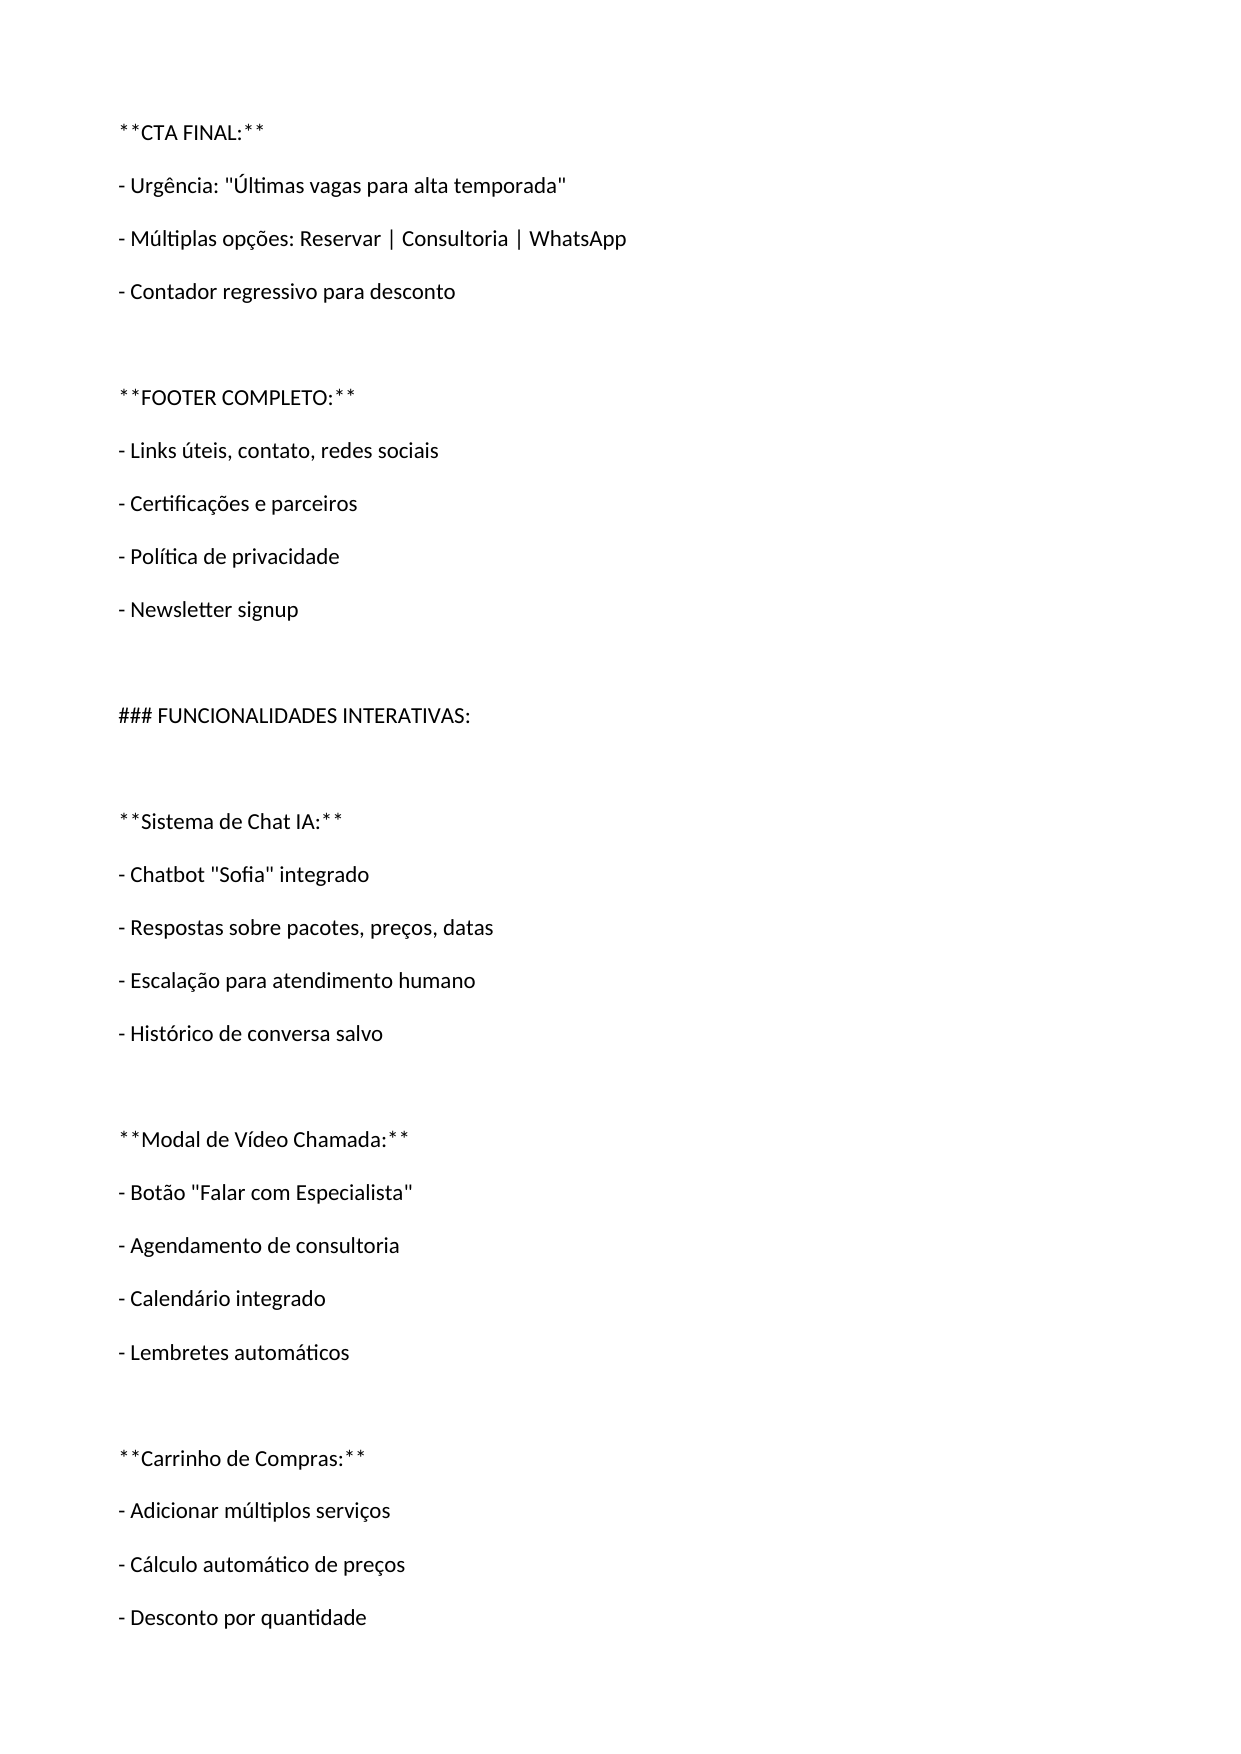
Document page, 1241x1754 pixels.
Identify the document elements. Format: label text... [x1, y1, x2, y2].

text - Cálculo automático de preços [118, 1550, 1122, 1578]
text **Sistema de Chat IA:** [118, 807, 1122, 835]
text **FOOTER COMPLETO:** [118, 383, 1122, 411]
text - Adicionar múltiplos serviços [118, 1497, 1122, 1525]
text - Política de privacidade [118, 542, 1122, 570]
text - Histórico de conversa salvo [118, 1019, 1122, 1047]
text - Múltiplas opções: Reservar | Consultoria | WhatsApp [118, 224, 1122, 252]
text **CTA FINAL:** [118, 118, 1122, 146]
text **Modal de Vídeo Chamada:** [118, 1126, 1122, 1153]
text **Carrinho de Compras:** [118, 1444, 1122, 1472]
text - Agendamento de consultoria [118, 1232, 1122, 1259]
text - Links úteis, contato, redes sociais [118, 436, 1122, 464]
text - Lembretes automáticos [118, 1338, 1122, 1366]
text - Botão "Falar com Especialista" [118, 1178, 1122, 1207]
text - Desconto por quantidade [118, 1603, 1122, 1631]
text - Newsletter signup [118, 595, 1122, 623]
text - Contador regressivo para desconto [118, 277, 1122, 305]
text - Escalação para atendimento humano [118, 966, 1122, 994]
text - Calendário integrado [118, 1284, 1122, 1313]
text - Chatbot "Sofia" integrado [118, 860, 1122, 888]
text - Urgência: "Últimas vagas para alta temporada" [118, 171, 1122, 199]
text - Certificações e parceiros [118, 489, 1122, 517]
text ### FUNCIONALIDADES INTERATIVAS: [118, 701, 1122, 729]
text - Respostas sobre pacotes, preços, datas [118, 913, 1122, 941]
